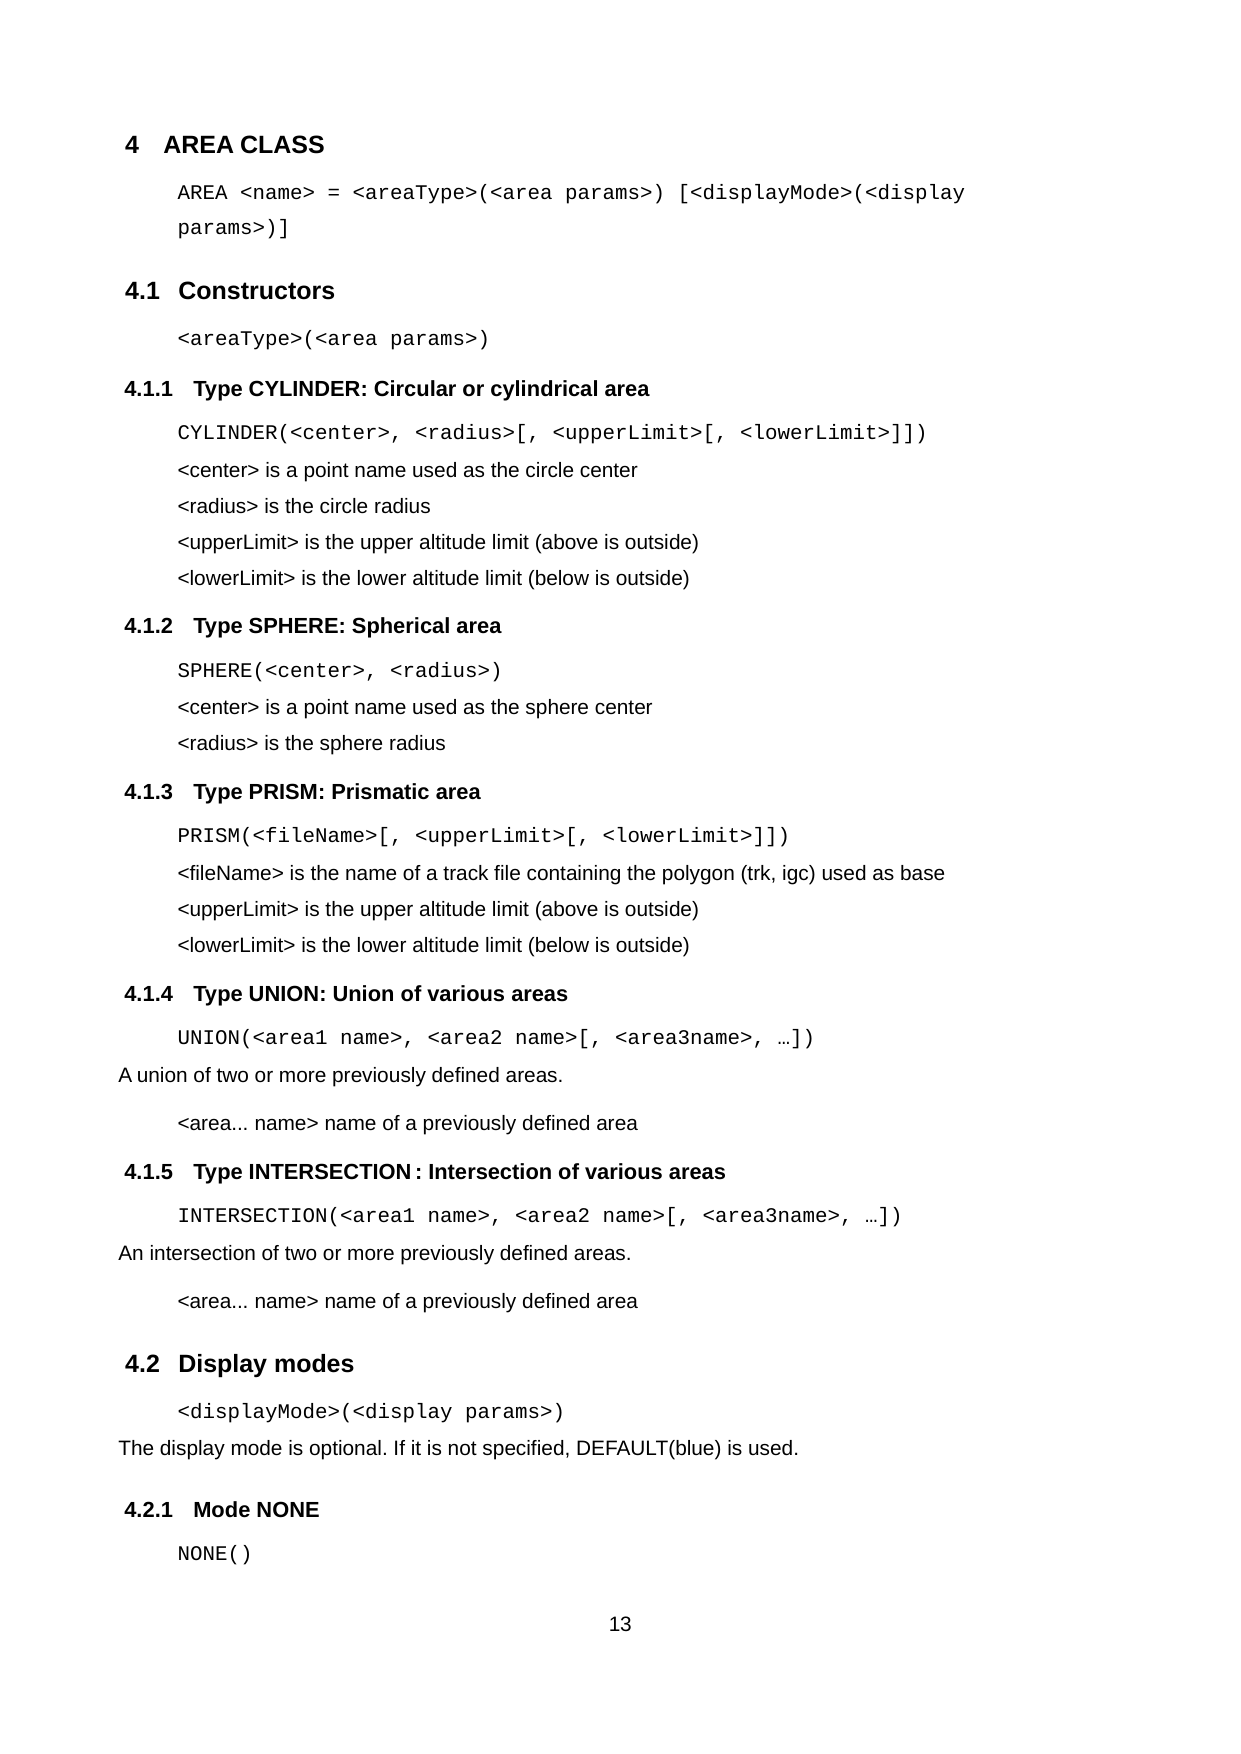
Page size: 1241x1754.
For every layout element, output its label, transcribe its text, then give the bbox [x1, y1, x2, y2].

subtitle Constructors [118, 276, 1122, 305]
subtitle Type SPHERE: Spherical area [118, 613, 1122, 638]
list <center> is a point name used as the sphere center [177, 695, 1122, 719]
subtitle Type UNION: Union of various areas [118, 981, 1122, 1006]
list <fileName> is the name of a track file containing the polygon (trk, igc) used as base [177, 861, 1122, 885]
subtitle Type PRISM: Prismatic area [118, 779, 1122, 804]
list <area... name> name of a previously defined area [177, 1111, 1122, 1135]
subtitle AREA class [118, 130, 1122, 159]
list <upperLimit> is the upper altitude limit (above is outside) [177, 529, 1122, 553]
text PRISM(<fileName>[, <upperLimit>[, <lowerLimit>]]) [177, 826, 1063, 849]
text CYLINDER(<center>, <radius>[, <upperLimit>[, <lowerLimit>]]) [177, 422, 1063, 446]
subtitle Type CYLINDER: Circular or cylindrical area [118, 376, 1122, 401]
text UNION(<area1 name>, <area2 name>[, <area3name>, …]) [177, 1027, 1063, 1051]
text AREA <name> = <areaType>(<area params>) [<displayMode>(<display params>)] [177, 182, 1063, 241]
list <radius> is the sphere radius [177, 731, 1122, 755]
list <lowerLimit> is the lower altitude limit (below is outside) [177, 933, 1122, 957]
list <lowerLimit> is the lower altitude limit (below is outside) [177, 565, 1122, 589]
list <area... name> name of a previously defined area [177, 1289, 1122, 1313]
text <areaType>(<area params>) [177, 328, 1063, 352]
list <center> is a point name used as the circle center [177, 458, 1122, 482]
text SPHERE(<center>, <radius>) [177, 660, 1063, 683]
text The display mode is optional. If it is not specified, DEFAULT(blue) is used. [118, 1436, 1122, 1460]
text NONE() [177, 1543, 1063, 1567]
subtitle Mode NONE [118, 1496, 1122, 1522]
text A union of two or more previously defined areas. [118, 1063, 1122, 1087]
text An intersection of two or more previously defined areas. [118, 1241, 1122, 1265]
list <radius> is the circle radius [177, 493, 1122, 517]
list <upperLimit> is the upper altitude limit (above is outside) [177, 897, 1122, 921]
subtitle Display modes [118, 1349, 1122, 1378]
text INTERSECTION(<area1 name>, <area2 name>[, <area3name>, …]) [177, 1205, 1063, 1229]
subtitle Type INTERSECTION : Intersection of various areas [118, 1159, 1122, 1184]
text <displayMode>(<display params>) [177, 1401, 1063, 1424]
